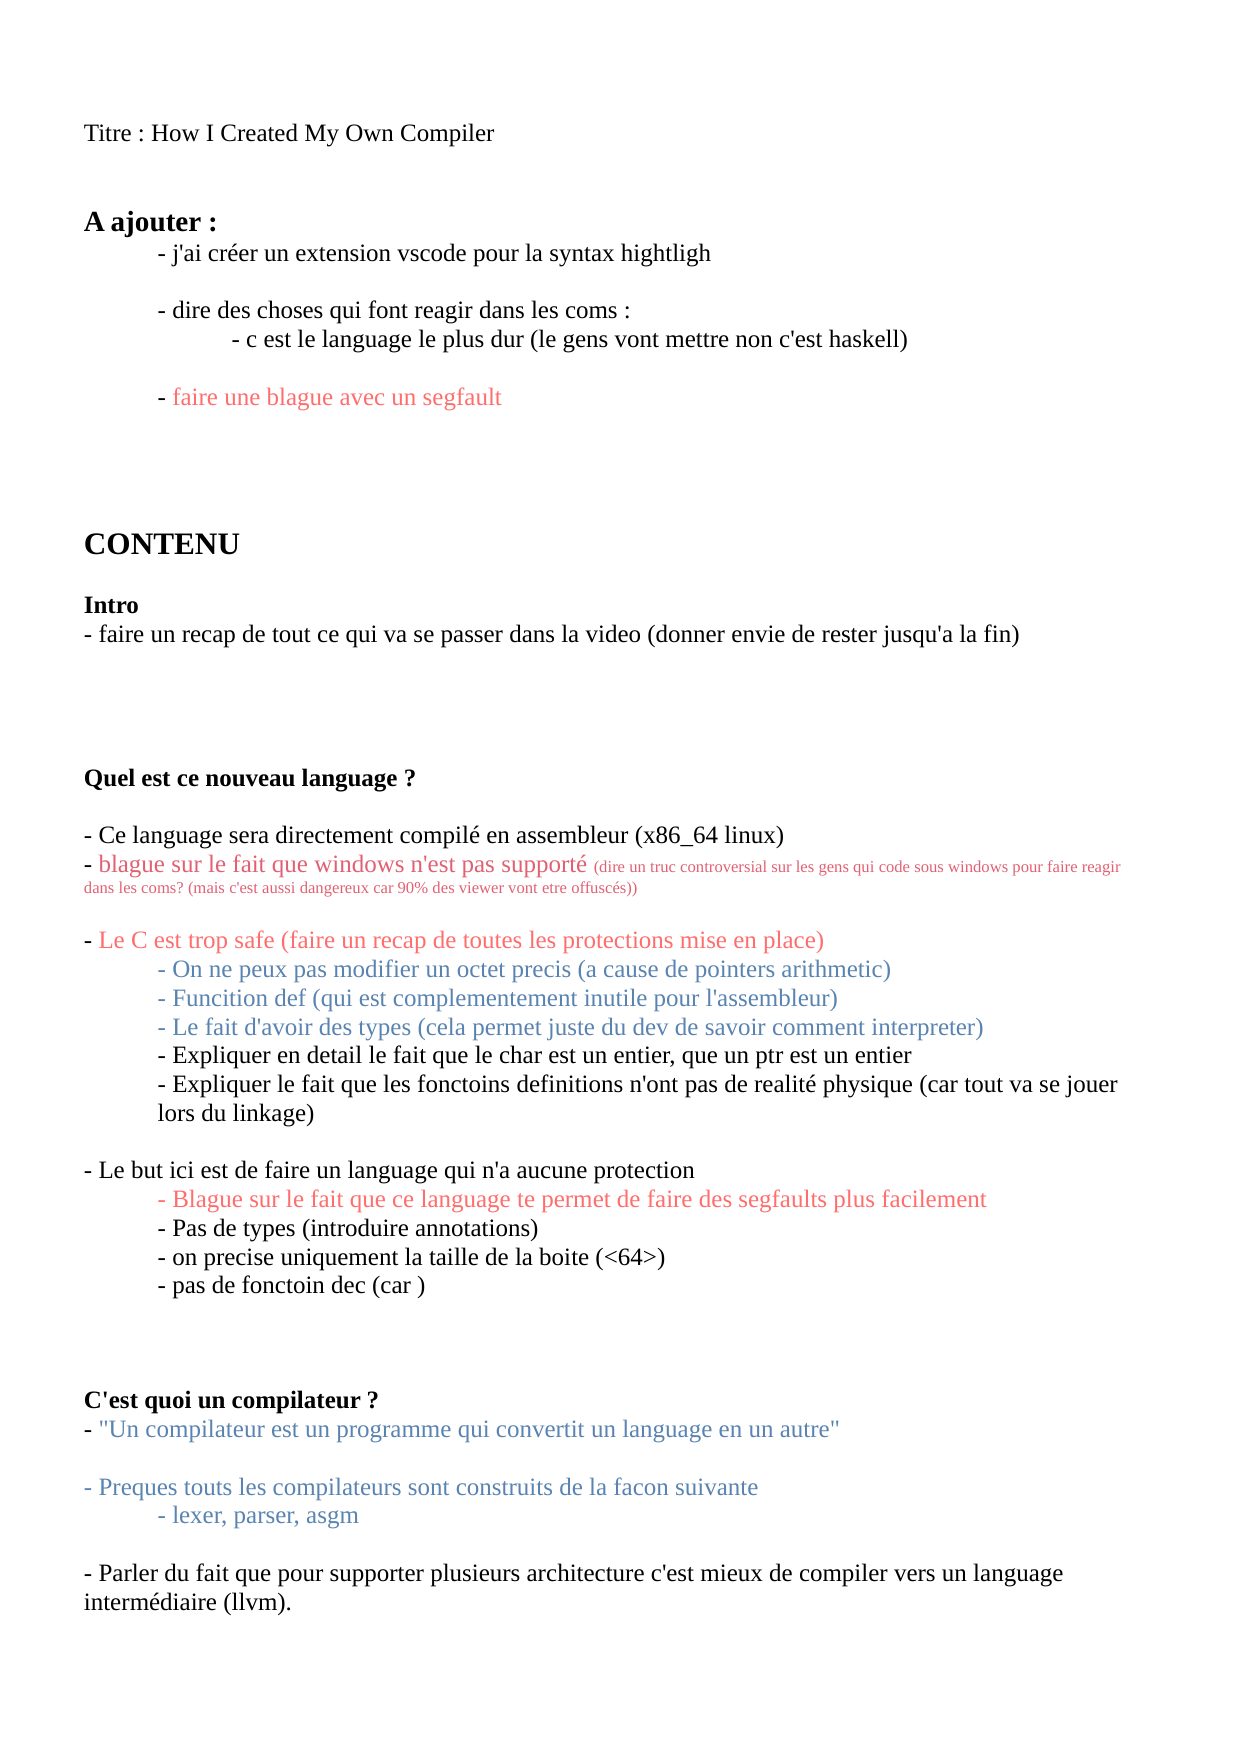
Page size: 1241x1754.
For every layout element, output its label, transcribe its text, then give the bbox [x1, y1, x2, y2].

text - Le but ici est de faire un language qui n'a aucune protection [84, 1156, 1122, 1184]
text - Preques touts les compilateurs sont construits de la facon suivante [84, 1472, 1122, 1501]
text - Ce language sera directement compilé en assembleur (x86_64 linux) [84, 820, 1122, 849]
text - on precise uniquement la taille de la boite (<64>) [84, 1242, 1122, 1271]
text Titre : How I Created My Own Compiler [84, 118, 1122, 147]
text A ajouter : [84, 204, 1122, 238]
text - On ne peux pas modifier un octet precis (a cause de pointers arithmetic) [84, 954, 1122, 983]
text Intro [78, 590, 1122, 619]
text - "Un compilateur est un programme qui convertit un language en un autre" [84, 1414, 1122, 1443]
text - Le fait d'avoir des types (cela permet juste du dev de savoir comment interpreter) [84, 1012, 1122, 1041]
text C'est quoi un compilateur ? [84, 1386, 1122, 1414]
text - Parler du fait que pour supporter plusieurs architecture c'est mieux de compiler vers un language intermédiaire (llvm). [84, 1558, 1122, 1616]
text - Pas de types (introduire annotations) [84, 1213, 1122, 1242]
text - faire une blague avec un segfault [84, 382, 1122, 410]
text - lexer, parser, asgm [84, 1501, 1122, 1529]
text - Expliquer en detail le fait que le char est un entier, que un ptr est un entier [84, 1041, 1122, 1069]
text Quel est ce nouveau language ? [84, 763, 1122, 791]
text - Funcition def (qui est complementement inutile pour l'assembleur) [84, 983, 1122, 1012]
text - Expliquer le fait que les fonctoins definitions n'ont pas de realité physique (car tout va se jouer lors du linkage) [84, 1069, 1122, 1127]
text - Blague sur le fait que ce language te permet de faire des segfaults plus facilement [84, 1184, 1122, 1213]
text - blague sur le fait que windows n'est pas supporté (dire un truc controversial sur les gens qui code sous windows pour faire reagir dans les coms? (mais c'est aussi dangereux car 90% des viewer vont etre offuscés)) [84, 849, 1122, 897]
text - pas de fonctoin dec (car ) [84, 1271, 1122, 1299]
text - faire un recap de tout ce qui va se passer dans la video (donner envie de rester jusqu'a la fin) [84, 619, 1122, 648]
text - dire des choses qui font reagir dans les coms : [84, 295, 1122, 324]
text - j'ai créer un extension vscode pour la syntax hightligh [84, 238, 1122, 267]
text - c est le language le plus dur (le gens vont mettre non c'est haskell) [84, 324, 1122, 353]
text - Le C est trop safe (faire un recap de toutes les protections mise en place) [84, 926, 1122, 954]
text CONTENU [84, 525, 1122, 561]
